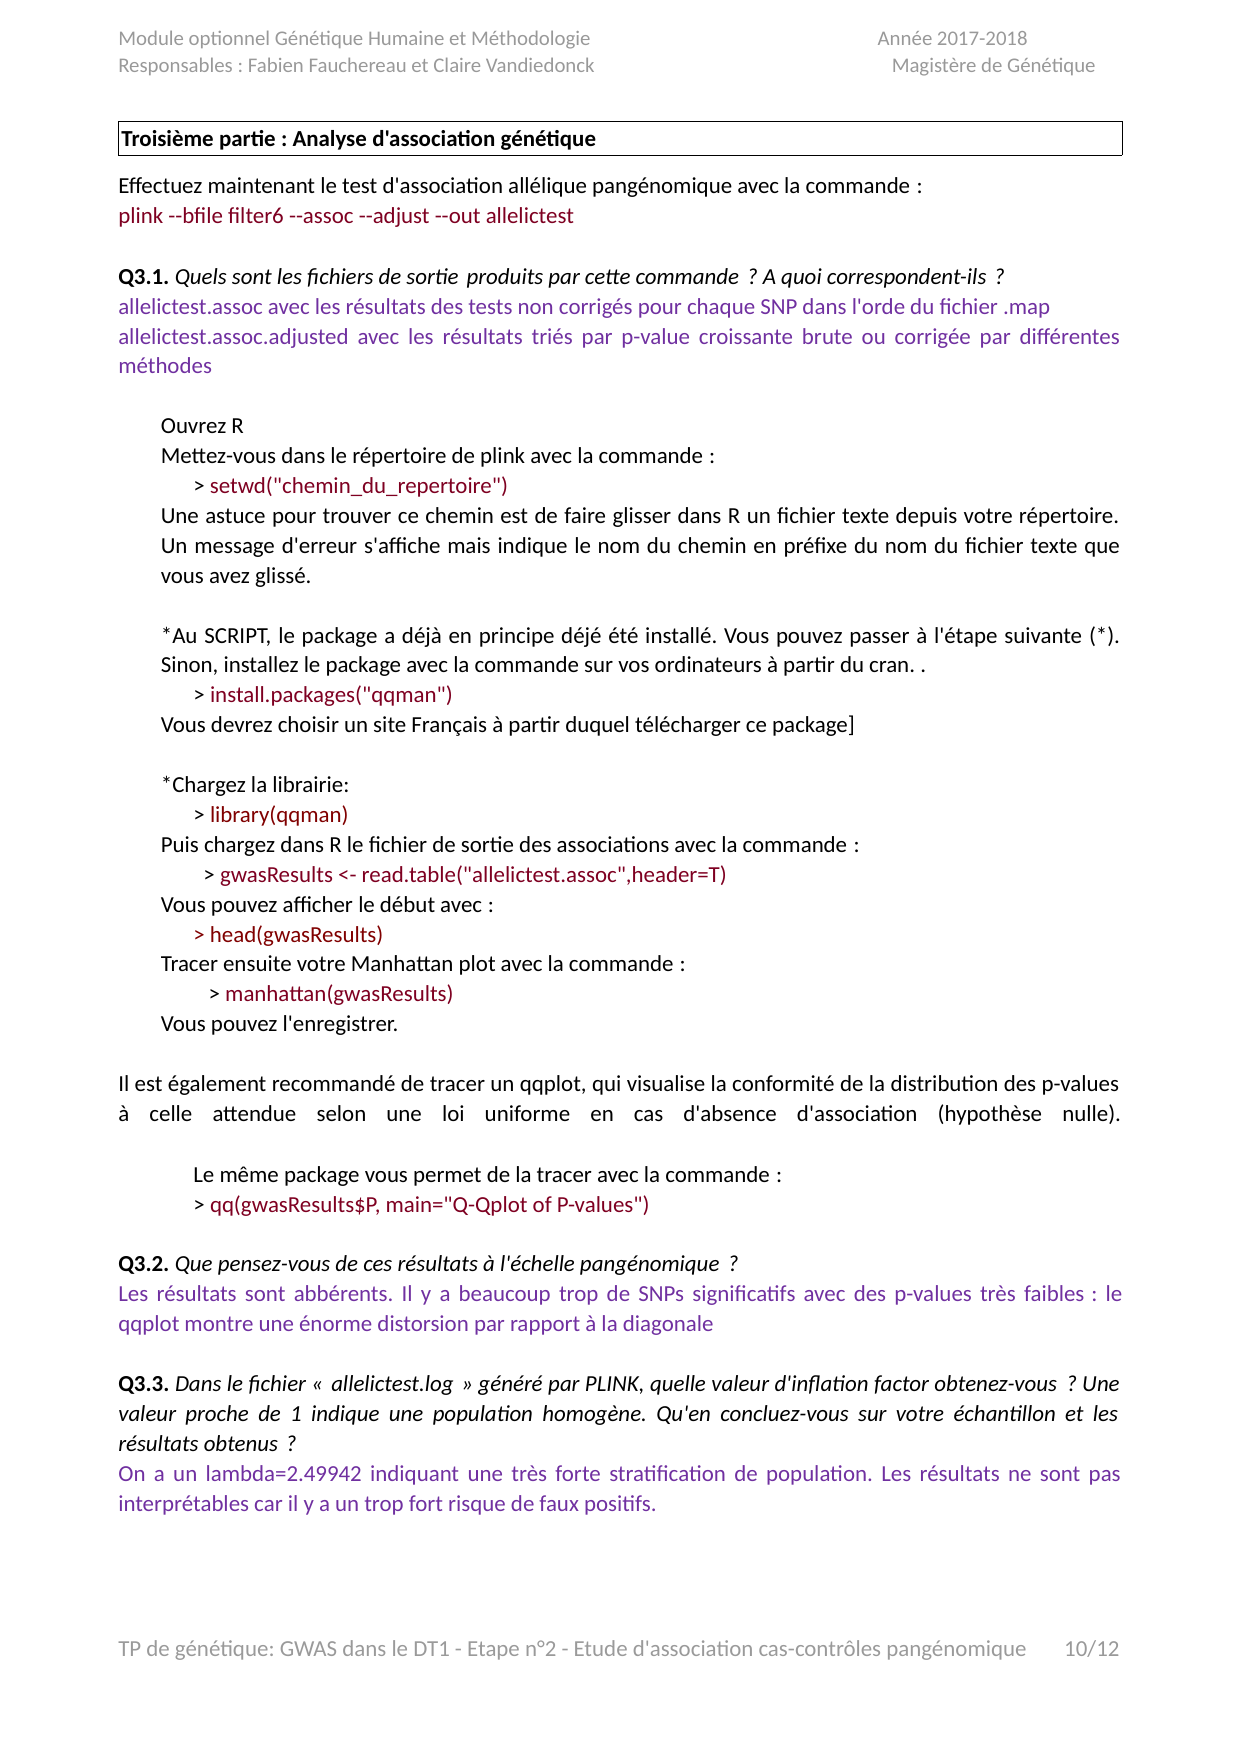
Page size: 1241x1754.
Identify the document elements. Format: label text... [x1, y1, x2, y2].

text Ouvrez R [161, 411, 1122, 439]
text Mettez-vous dans le répertoire de plink avec la commande : [161, 441, 1122, 469]
text plink --bfile filter6 --assoc --adjust --out allelictest [118, 201, 1122, 229]
text > library(qqman) [161, 800, 1122, 828]
list Q3.1. Quels sont les fichiers de sortie produits par cette commande ? A quoi correspondent-ils ? [81, 262, 1122, 290]
text Le même package vous permet de la tracer avec la commande : [118, 1160, 1122, 1188]
text > setwd("chemin_du_repertoire") [161, 471, 1122, 499]
text Les résultats sont abbérents. Il y a beaucoup trop de SNPs significatifs avec des p-values très faibles : le qqplot montre une énorme distorsion par rapport à la diagonale [118, 1279, 1122, 1337]
text > head(gwasResults) [161, 920, 1122, 948]
text Il est également recommandé de tracer un qqplot, qui visualise la conformité de la distribution des p-values à celle attendue selon une loi uniforme en cas d'absence d'association (hypothèse nulle). [118, 1069, 1122, 1158]
text *Chargez la librairie: [161, 770, 1122, 798]
text Puis chargez dans R le fichier de sortie des associations avec la commande : [161, 830, 1122, 858]
text allelictest.assoc avec les résultats des tests non corrigés pour chaque SNP dans l'orde du fichier .map [118, 292, 1122, 320]
text > install.packages("qqman") [161, 681, 1122, 708]
text Une astuce pour trouver ce chemin est de faire glisser dans R un fichier texte depuis votre répertoire. Un message d'erreur s'affiche mais indique le nom du chemin en préfixe du nom du fichier texte que vous avez glissé. [161, 501, 1122, 589]
text Q3.3. Dans le fichier « allelictest.log » généré par PLINK, quelle valeur d'inflation factor obtenez-vous ? Une valeur proche de 1 indique une population homogène. Qu'en concluez-vous sur votre échantillon et les résultats obtenus ? [118, 1369, 1122, 1457]
list Troisième partie : Analyse d'association génétique [119, 122, 1122, 155]
text > gwasResults <- read.table("allelictest.assoc",header=T) [203, 860, 1122, 888]
text On a un lambda=2.49942 indiquant une très forte stratification de population. Les résultats ne sont pas interprétables car il y a un trop fort risque de faux positifs. [118, 1459, 1122, 1517]
text allelictest.assoc.adjusted avec les résultats triés par p-value croissante brute ou corrigée par différentes méthodes [118, 322, 1122, 380]
text Tracer ensuite votre Manhattan plot avec la commande : [161, 949, 1122, 978]
text > qq(gwasResults$P, main="Q-Qplot of P-values") [161, 1190, 1122, 1218]
list Q3.2. Que pensez-vous de ces résultats à l'échelle pangénomique ? [81, 1249, 1122, 1277]
text Effectuez maintenant le test d'association allélique pangénomique avec la commande : [118, 171, 1122, 199]
text Vous devrez choisir un site Français à partir duquel télécharger ce package] [161, 710, 1122, 738]
text *Au SCRIPT, le package a déjà en principe déjé été installé. Vous pouvez passer à l'étape suivante (*). Sinon, installez le package avec la commande sur vos ordinateurs à partir du cran. . [161, 621, 1122, 679]
text Vous pouvez l'enregistrer. [161, 1009, 1122, 1037]
text Vous pouvez afficher le début avec : [161, 890, 1122, 918]
text > manhattan(gwasResults) [203, 979, 1122, 1007]
